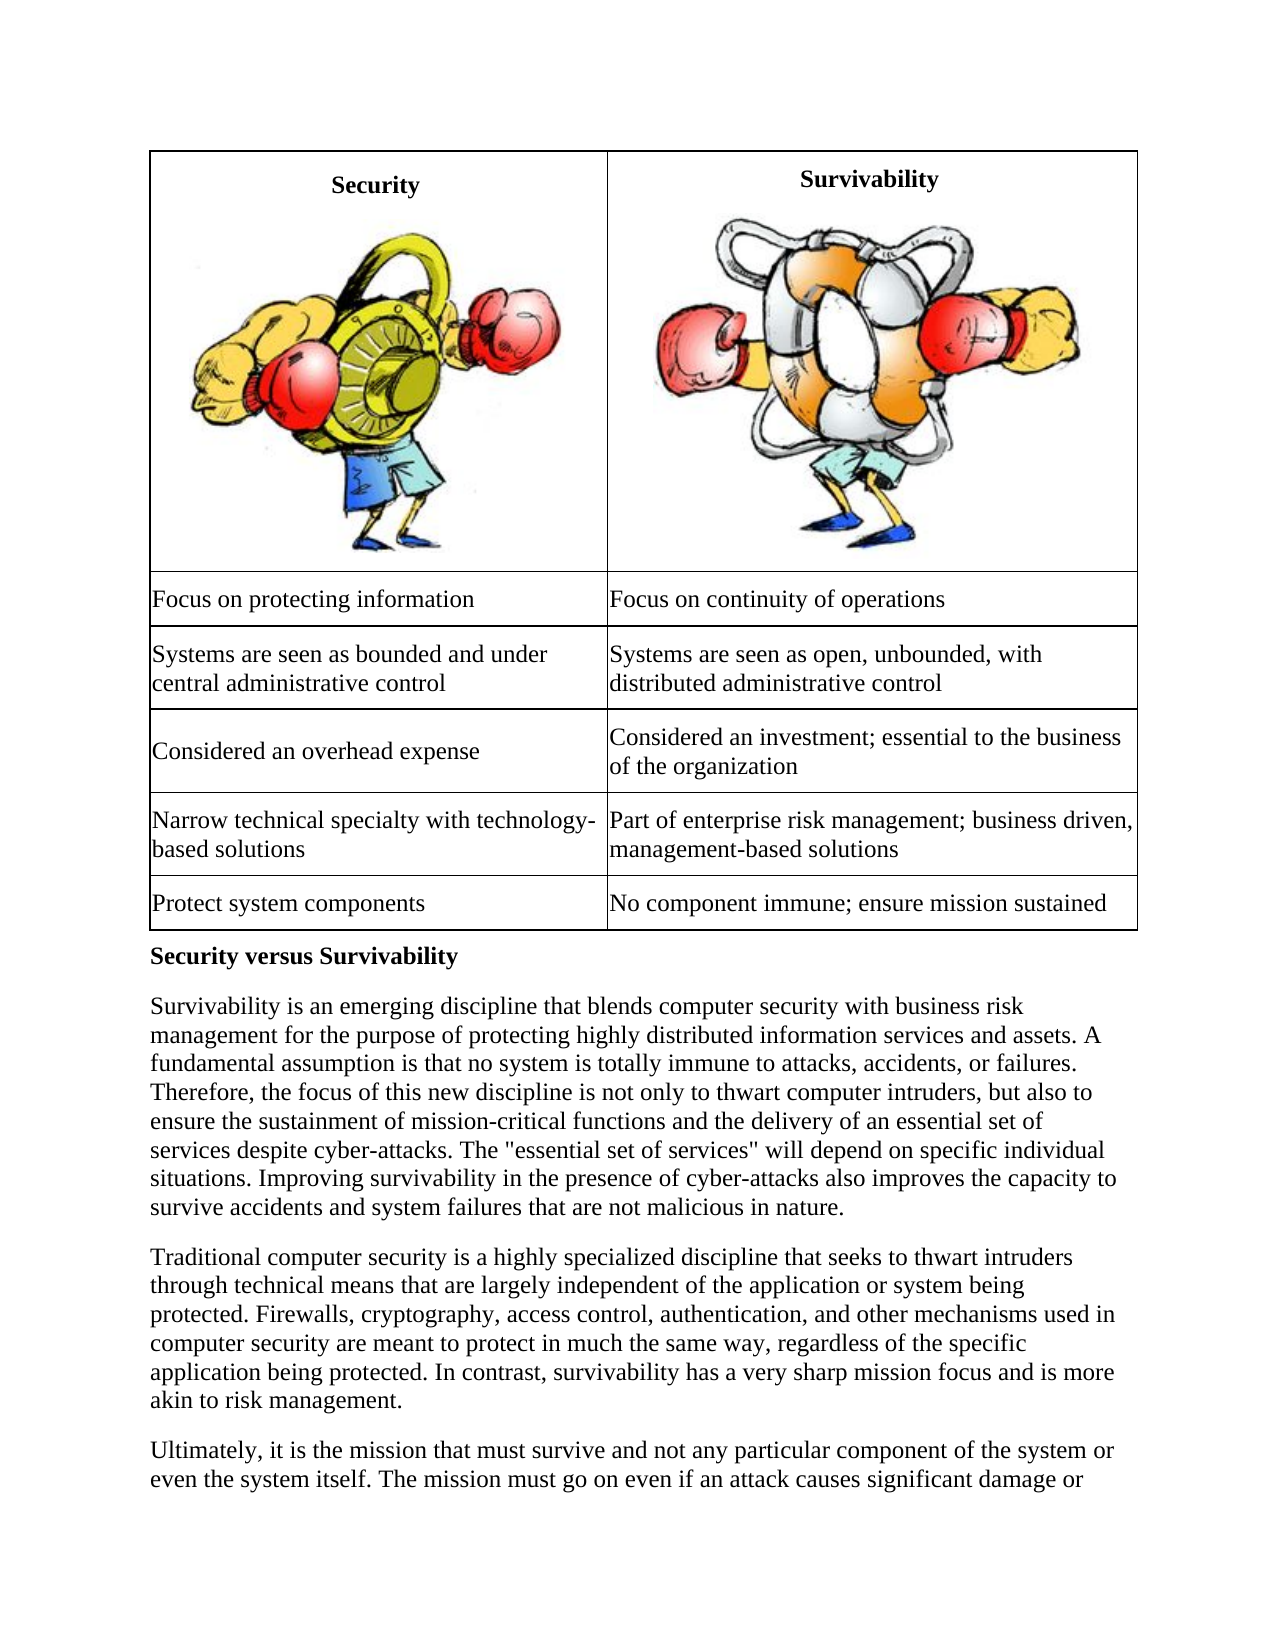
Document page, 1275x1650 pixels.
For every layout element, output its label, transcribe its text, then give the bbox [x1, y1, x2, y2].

table_cell Systems are seen as bounded and under central administrative control [151, 627, 607, 708]
table_cell Considered an investment; essential to the business of the organization [608, 710, 1137, 792]
table_cell Focus on protecting information [151, 572, 607, 625]
table_cell Part of enterprise risk management; business driven, management-based solutions [608, 793, 1137, 875]
table_header Survivability [608, 152, 1137, 571]
table_cell Systems are seen as open, unbounded, with distributed administrative control [608, 627, 1137, 708]
table_cell Focus on continuity of operations [608, 572, 1137, 625]
table_cell Narrow technical specialty with technology- based solutions [151, 793, 607, 875]
table_cell Protect system components [151, 876, 607, 929]
table_cell Considered an overhead expense [151, 710, 607, 792]
table_cell No component immune; ensure mission sustained [608, 876, 1137, 929]
text Traditional computer security is a highly specialized discipline that seeks to thwart intruders through technical means that are largely independent of the application or system being protected. Firewalls, cryptography, access control, authentication, and other mechanisms used in computer security are meant to protect in much the same way, regardless of the specific application being protected. In contrast, survivability has a very sharp mission focus and is more akin to risk management. [150, 1242, 1125, 1414]
text Security versus Survivability [150, 941, 1125, 970]
text Ultimately, it is the mission that must survive and not any particular component of the system or even the system itself. The mission must go on even if an attack causes significant damage or [150, 1435, 1125, 1493]
table_header Security [151, 152, 607, 571]
text Survivability is an emerging discipline that blends computer security with business risk management for the purpose of protecting highly distributed information services and assets. A fundamental assumption is that no system is totally immune to attacks, accidents, or failures. Therefore, the focus of this new discipline is not only to thwart computer intruders, but also to ensure the sustainment of mission-critical functions and the delivery of an essential set of services despite cyber-attacks. The "essential set of services" will depend on specific individual situations. Improving survivability in the presence of cyber-attacks also improves the capacity to survive accidents and system failures that are not malicious in nature. [150, 991, 1125, 1221]
